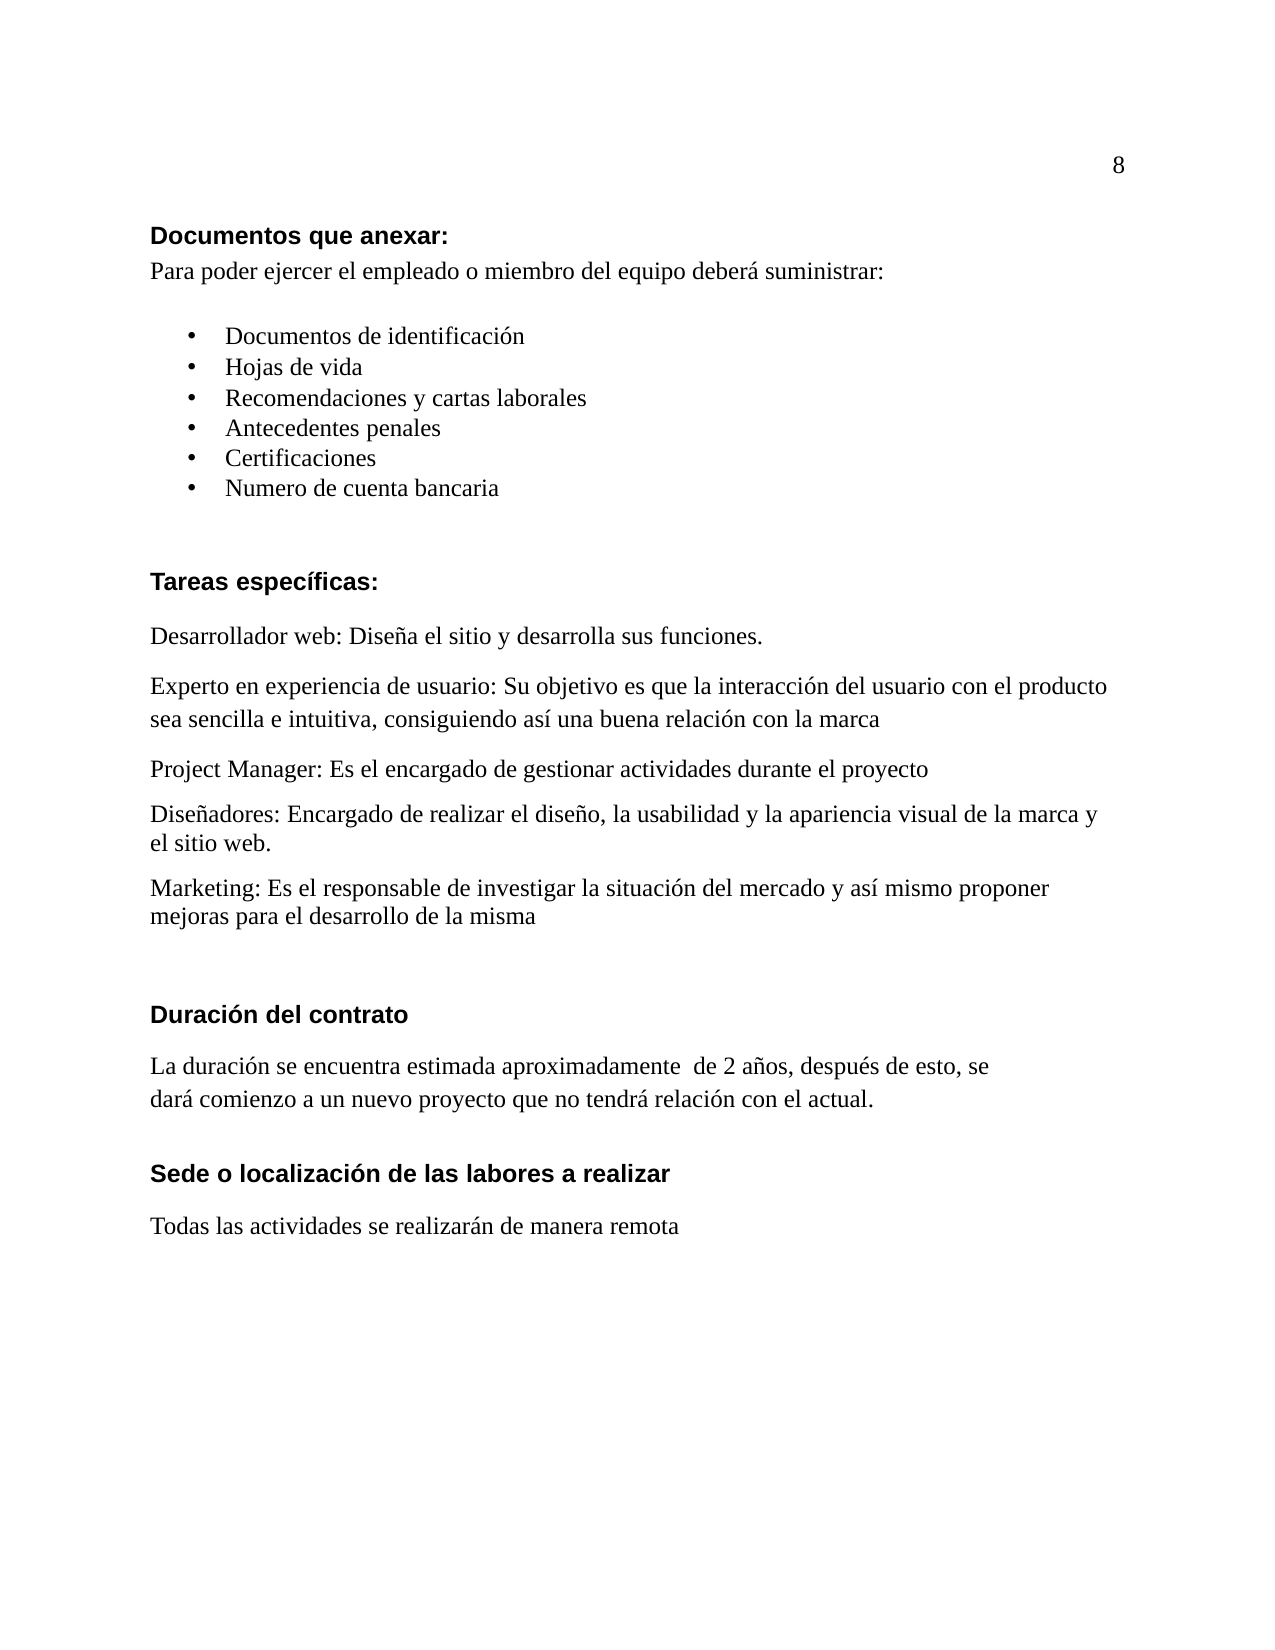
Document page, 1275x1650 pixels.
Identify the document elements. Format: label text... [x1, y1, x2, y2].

subtitle Documentos que anexar: [150, 221, 1125, 249]
list Numero de cuenta bancaria [187, 473, 1125, 502]
text Para poder ejercer el empleado o miembro del equipo deberá suministrar: [150, 256, 1103, 284]
list Hojas de vida [187, 351, 1125, 381]
text Desarrollador web: Diseña el sitio y desarrolla sus funciones. [150, 621, 1125, 650]
text La duración se encuentra estimada aproximadamente de 2 años, después de esto, se dará comienzo a un nuevo proyecto que no tendrá relación con el actual. [150, 1051, 1025, 1113]
subtitle Sede o localización de las labores a realizar [150, 1159, 1125, 1187]
subtitle Duración del contrato [150, 1000, 1125, 1028]
text Todas las actividades se realizarán de manera remota [150, 1211, 1125, 1240]
text Diseñadores: Encargado de realizar el diseño, la usabilidad y la apariencia visual de la marca y el sitio web. [150, 800, 1110, 857]
list Documentos de identificación [187, 320, 1125, 351]
subtitle Tareas específicas: [150, 566, 1125, 595]
list Antecedentes penales [187, 412, 1125, 443]
text Experto en experiencia de usuario: Su objetivo es que la interacción del usuario con el producto sea sencilla e intuitiva, consiguiendo así una buena relación con la marca [150, 671, 1110, 733]
text Marketing: Es el responsable de investigar la situación del mercado y así mismo proponer mejoras para el desarrollo de la misma [150, 874, 1068, 930]
list Certificaciones [187, 443, 1125, 473]
list Recomendaciones y cartas laborales [187, 381, 1125, 412]
text Project Manager: Es el encargado de gestionar actividades durante el proyecto [150, 754, 1070, 783]
